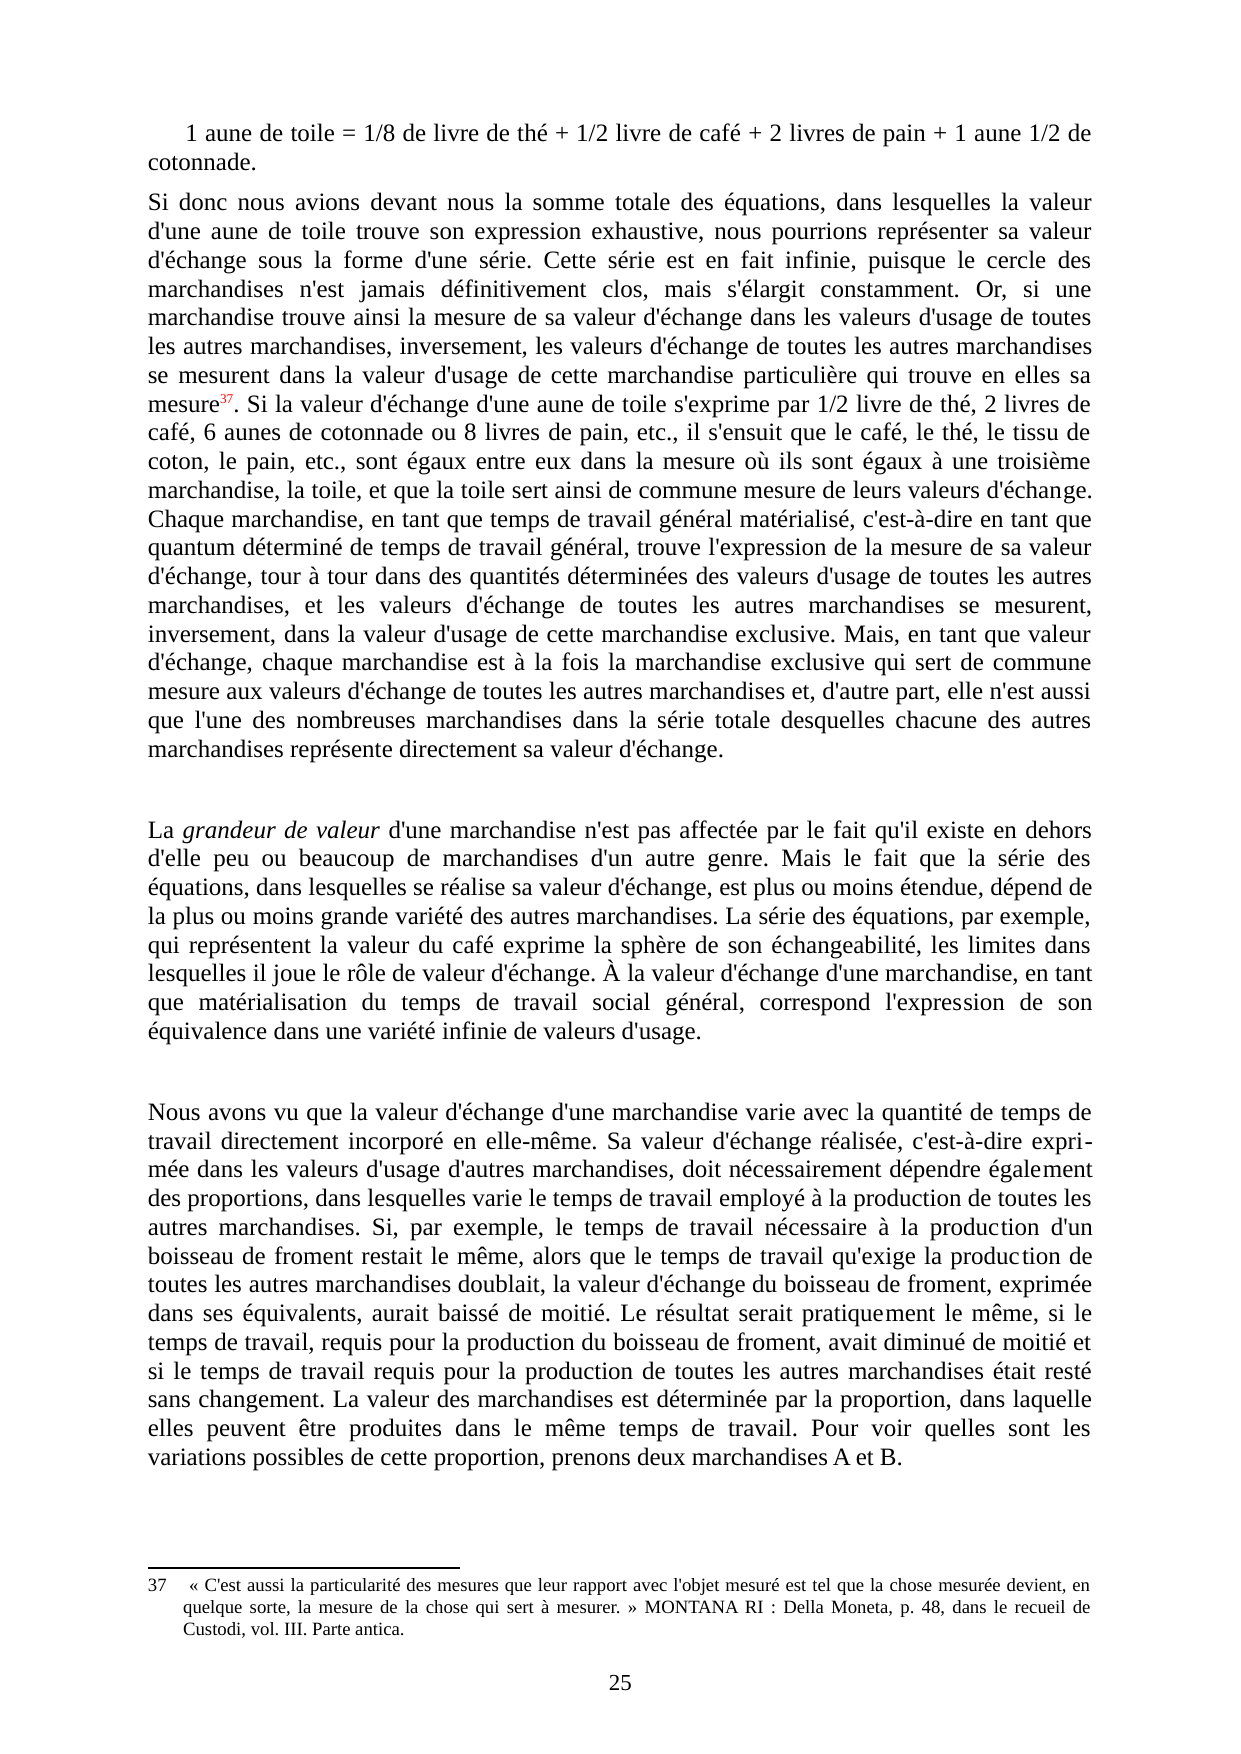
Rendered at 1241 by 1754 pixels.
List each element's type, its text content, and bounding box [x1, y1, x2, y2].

text 1 aune de toile = 1/8 de livre de thé + 1/2 livre de café + 2 livres de pain + 1 aune 1/2 de cotonnade. [148, 118, 1093, 176]
text Nous avons vu que la valeur d'échange d'une marchandise varie avec la quantité de temps de travail directement incorporé en elle-même. Sa valeur d'échange réalisée, c'est-à-dire expri­mée dans les valeurs d'usage d'autres marchandises, doit nécessairement dépendre égale­ment des proportions, dans lesquelles varie le temps de travail employé à la production de toutes les autres marchandises. Si, par exemple, le temps de travail nécessaire à la produc­tion d'un boisseau de froment restait le même, alors que le temps de travail qu'exige la produc­tion de toutes les autres marchandises doublait, la valeur d'échange du boisseau de froment, exprimée dans ses équivalents, aurait baissé de moitié. Le résultat serait pratique­ment le même, si le temps de travail, requis pour la production du boisseau de froment, avait diminué de moitié et si le temps de travail requis pour la production de toutes les autres marchandises était resté sans changement. La valeur des marchandises est déterminée par la proportion, dans laquelle elles peuvent être produites dans le même temps de travail. Pour voir quelles sont les variations possibles de cette proportion, prenons deux marchandises A et B. [148, 1097, 1093, 1471]
text « C'est aussi la particularité des mesures que leur rapport avec l'objet mesuré est tel que la chose mesurée devient, en quelque sorte, la mesure de la chose qui sert à mesurer. » MONTANA RI : Della Moneta, p. 48, dans le recueil de Custodi, vol. III. Parte antica. [148, 1574, 1093, 1639]
text La grandeur de valeur d'une marchandise n'est pas affectée par le fait qu'il existe en dehors d'elle peu ou beaucoup de marchandises d'un autre genre. Mais le fait que la série des équations, dans lesquelles se réalise sa valeur d'échange, est plus ou moins étendue, dépend de la plus ou moins grande variété des autres marchandises. La série des équations, par exemple, qui représentent la valeur du café exprime la sphère de son échangeabilité, les limites dans lesquelles il joue le rôle de valeur d'échange. À la valeur d'échange d'une mar­chan­dise, en tant que matérialisation du temps de travail social général, correspond l'expres­sion de son équivalence dans une variété infinie de valeurs d'usage. [148, 815, 1093, 1045]
text Si donc nous avions devant nous la somme totale des équations, dans lesquelles la valeur d'une aune de toile trouve son expression exhaustive, nous pourrions représenter sa valeur d'échange sous la forme d'une série. Cette série est en fait infinie, puisque le cercle des marchandises n'est jamais définitivement clos, mais s'élargit constamment. Or, si une marchandise trouve ainsi la mesure de sa valeur d'échange dans les valeurs d'usage de toutes les autres marchandises, inversement, les valeurs d'échange de toutes les autres marchandises se mesurent dans la valeur d'usage de cette marchandise particulière qui trouve en elles sa mesure. Si la valeur d'échange d'une aune de toile s'exprime par 1/2 livre de thé, 2 livres de café, 6 aunes de cotonnade ou 8 livres de pain, etc., il s'ensuit que le café, le thé, le tissu de coton, le pain, etc., sont égaux entre eux dans la mesure où ils sont égaux à une troisième marchandise, la toile, et que la toile sert ainsi de commune mesure de leurs valeurs d'échan­ge. Chaque marchandise, en tant que temps de travail général matérialisé, c'est-à-dire en tant que quantum déterminé de temps de travail général, trouve l'expression de la mesure de sa valeur d'échange, tour à tour dans des quantités déterminées des valeurs d'usage de toutes les autres marchandises, et les valeurs d'échange de toutes les autres marchandises se mesurent, inversement, dans la valeur d'usage de cette marchandise exclusive. Mais, en tant que valeur d'échange, chaque marchandise est à la fois la marchandise exclusive qui sert de commune mesure aux valeurs d'échange de toutes les autres marchandises et, d'autre part, elle n'est aussi que l'une des nombreuses marchandises dans la série totale desquelles chacune des autres marchandises représente directement sa valeur d'échange. [148, 187, 1093, 762]
